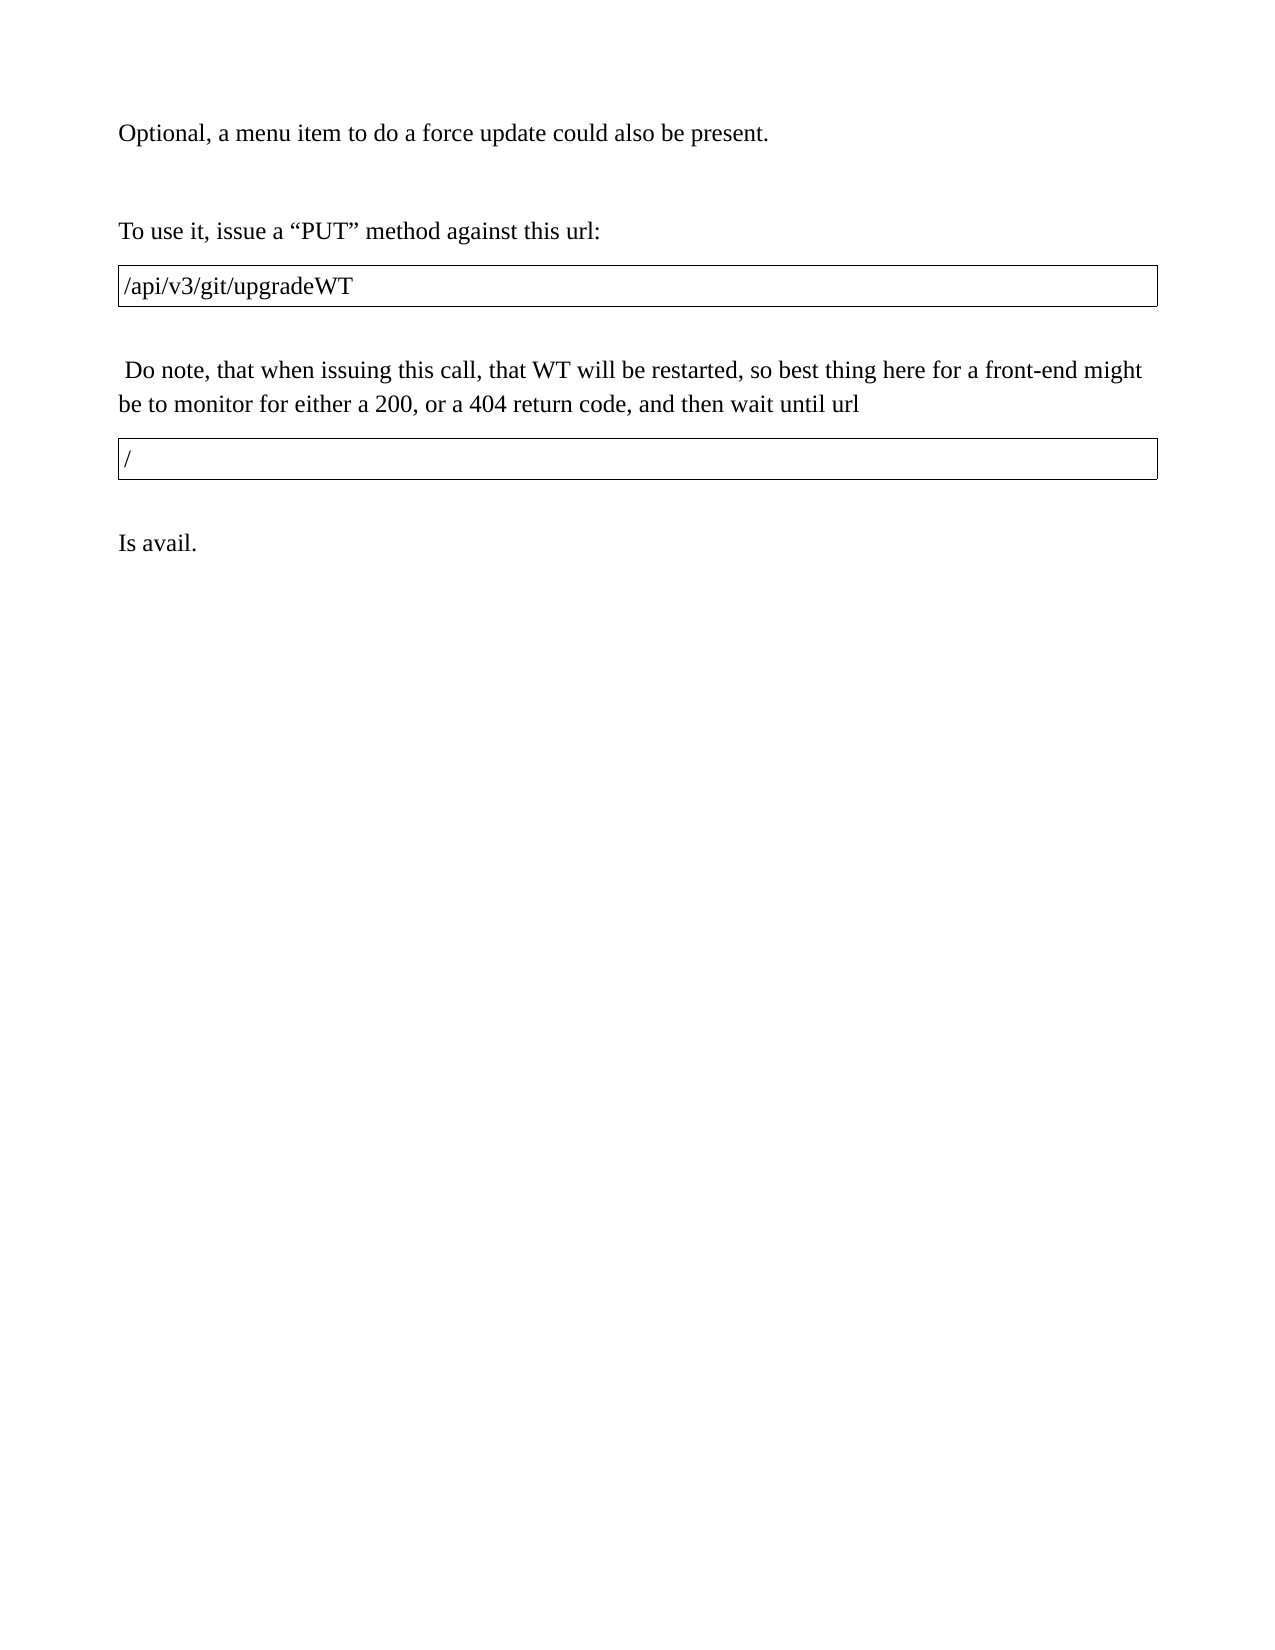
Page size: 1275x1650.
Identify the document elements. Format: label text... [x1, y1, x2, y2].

text To use it, issue a “PUT” method against this url: [118, 216, 1157, 245]
text Optional, a menu item to do a force update could also be present. [118, 118, 1157, 147]
table_header /api/v3/git/upgradeWT [119, 266, 1157, 306]
table_header / [119, 439, 1157, 479]
text Do note, that when issuing this call, that WT will be restarted, so best thing here for a front-end might be to monitor for either a 200, or a 404 return code, and then wait until url [118, 355, 1157, 418]
text Is avail. [118, 528, 1157, 557]
